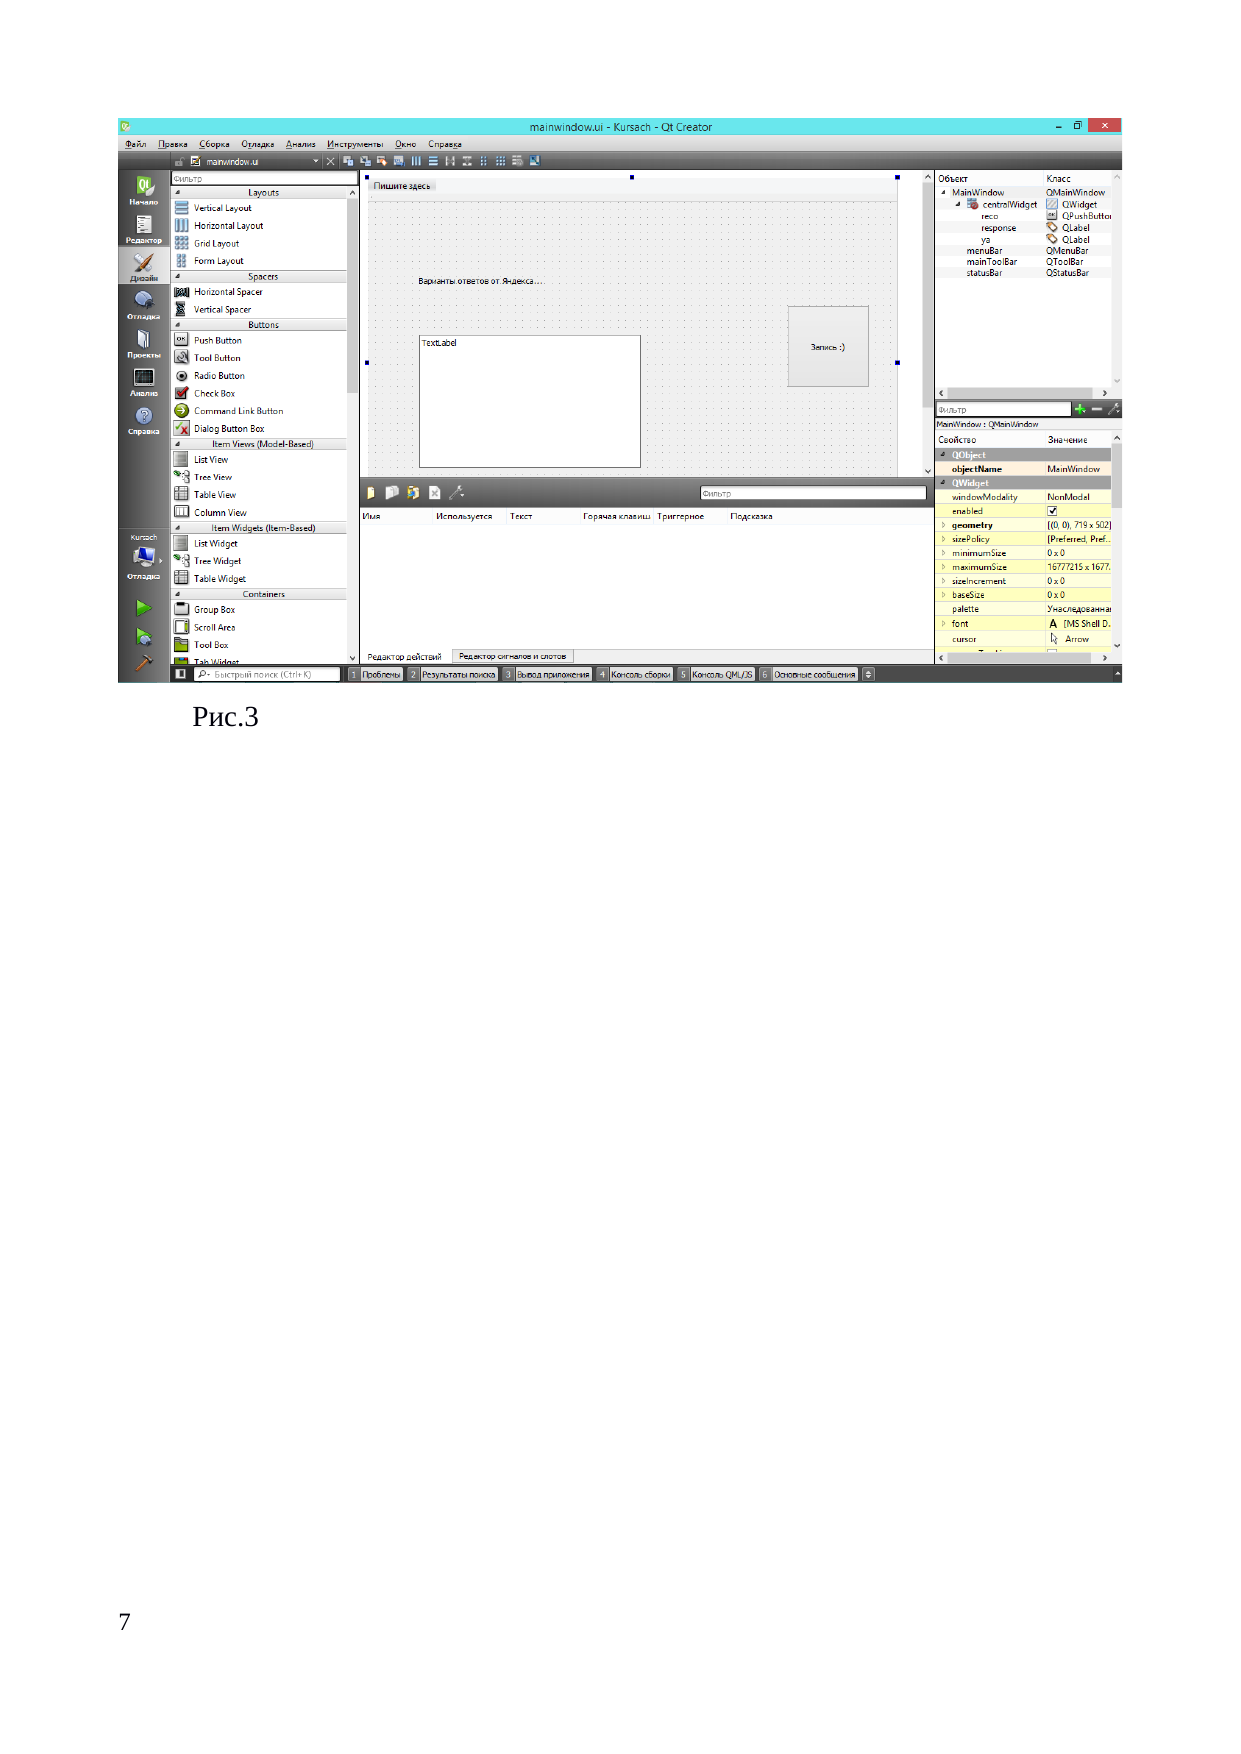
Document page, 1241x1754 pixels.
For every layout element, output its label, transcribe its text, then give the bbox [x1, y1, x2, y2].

text Рис.3 [118, 683, 1122, 733]
picture [118, 118, 1123, 683]
